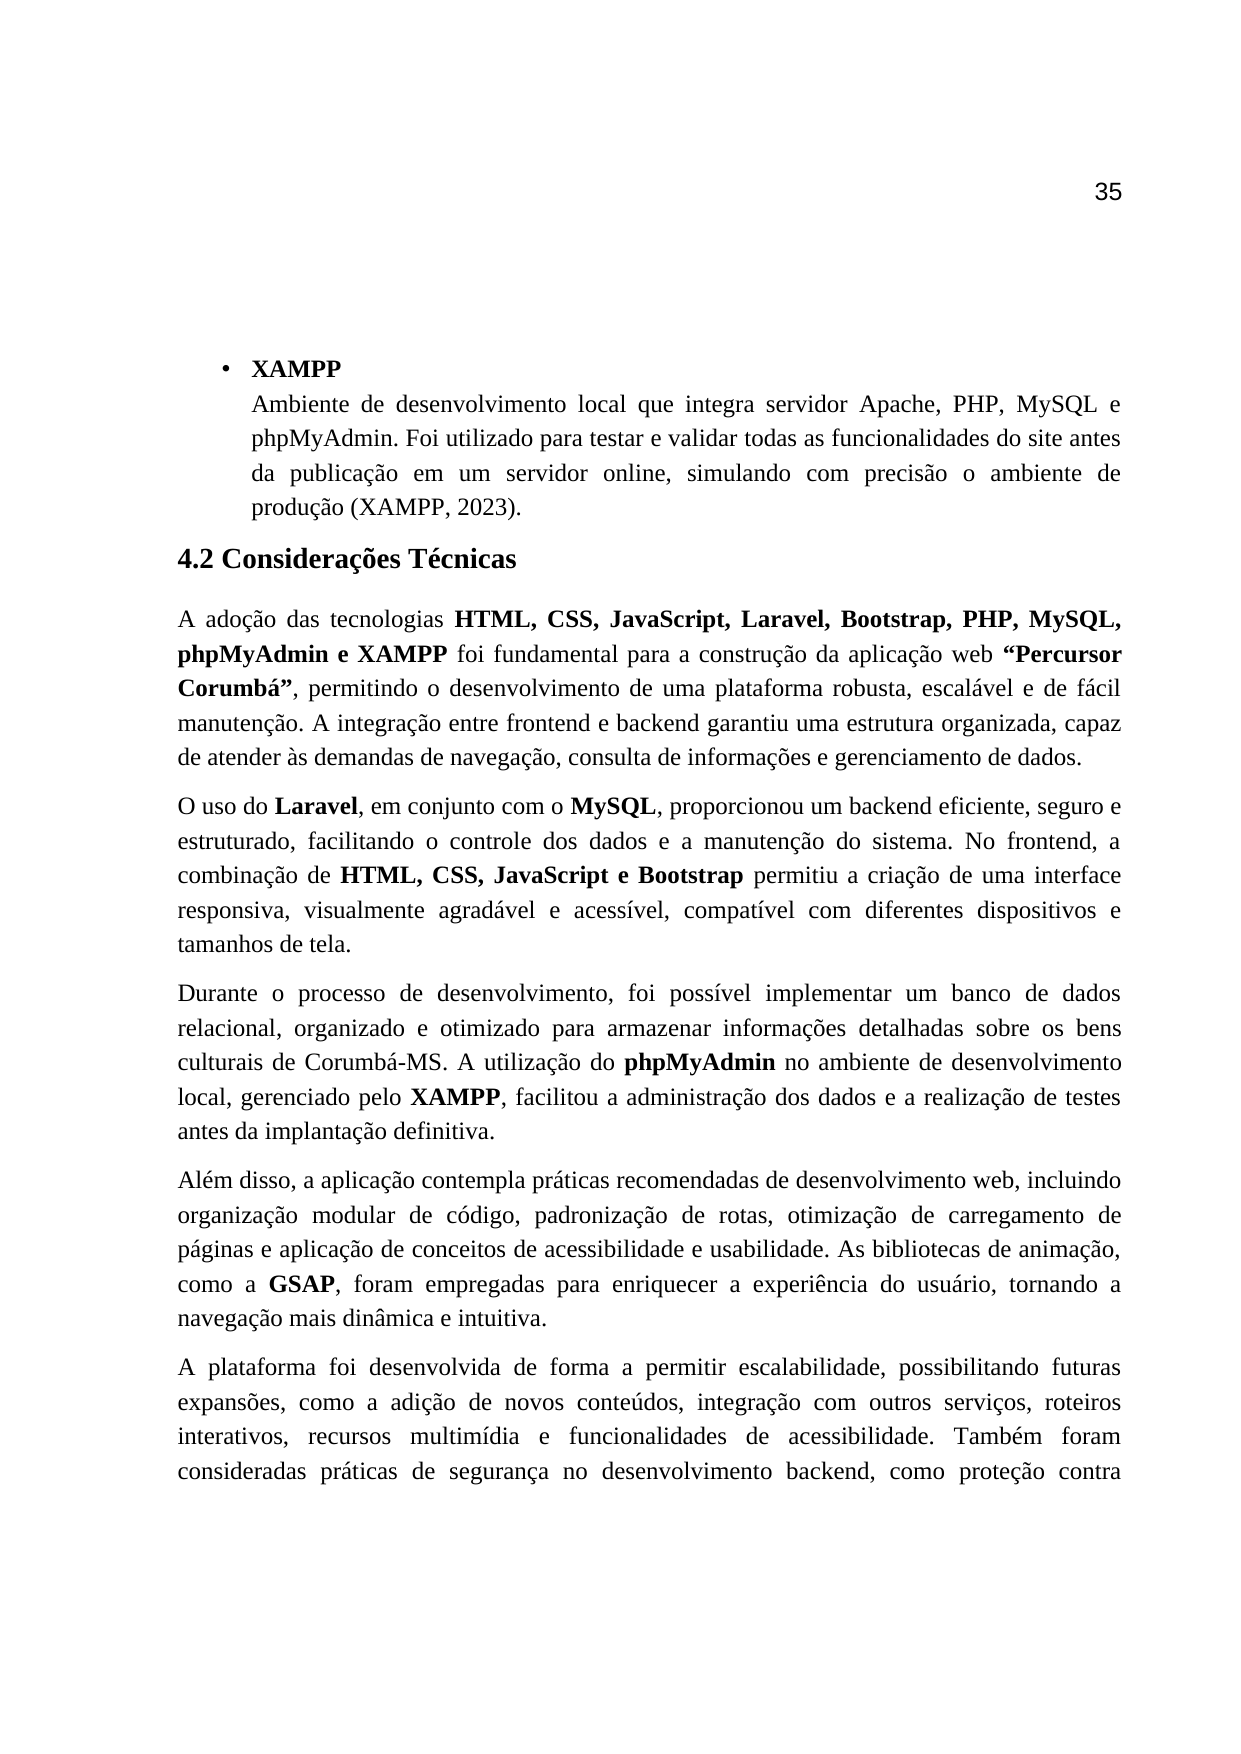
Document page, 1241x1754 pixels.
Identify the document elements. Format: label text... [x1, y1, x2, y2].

subtitle 4.2 Considerações Técnicas [177, 541, 1122, 575]
text A plataforma foi desenvolvida de forma a permitir escalabilidade, possibilitando futuras expansões, como a adição de novos conteúdos, integração com outros serviços, roteiros interativos, recursos multimídia e funcionalidades de acessibilidade. Também foram consideradas práticas de segurança no desenvolvimento backend, como proteção contra [177, 1352, 1122, 1484]
text Além disso, a aplicação contempla práticas recomendadas de desenvolvimento web, incluindo organização modular de código, padronização de rotas, otimização de carregamento de páginas e aplicação de conceitos de acessibilidade e usabilidade. As bibliotecas de animação, como a GSAP, foram empregadas para enriquecer a experiência do usuário, tornando a navegação mais dinâmica e intuitiva. [177, 1165, 1122, 1332]
text Durante o processo de desenvolvimento, foi possível implementar um banco de dados relacional, organizado e otimizado para armazenar informações detalhadas sobre os bens culturais de Corumbá-MS. A utilização do phpMyAdmin no ambiente de desenvolvimento local, gerenciado pelo XAMPP, facilitou a administração dos dados e a realização de testes antes da implantação definitiva. [177, 978, 1122, 1145]
list XAMPP Ambiente de desenvolvimento local que integra servidor Apache, PHP, MySQL e phpMyAdmin. Foi utilizado para testar e validar todas as funcionalidades do site antes da publicação em um servidor online, simulando com precisão o ambiente de produção (XAMPP, 2023). [222, 354, 1122, 521]
text O uso do Laravel, em conjunto com o MySQL, proporcionou um backend eficiente, seguro e estruturado, facilitando o controle dos dados e a manutenção do sistema. No frontend, a combinação de HTML, CSS, JavaScript e Bootstrap permitiu a criação de uma interface responsiva, visualmente agradável e acessível, compatível com diferentes dispositivos e tamanhos de tela. [177, 791, 1122, 958]
text A adoção das tecnologias HTML, CSS, JavaScript, Laravel, Bootstrap, PHP, MySQL, phpMyAdmin e XAMPP foi fundamental para a construção da aplicação web “Percursor Corumbá”, permitindo o desenvolvimento de uma plataforma robusta, escalável e de fácil manutenção. A integração entre frontend e backend garantiu uma estrutura organizada, capaz de atender às demandas de navegação, consulta de informações e gerenciamento de dados. [177, 604, 1122, 771]
